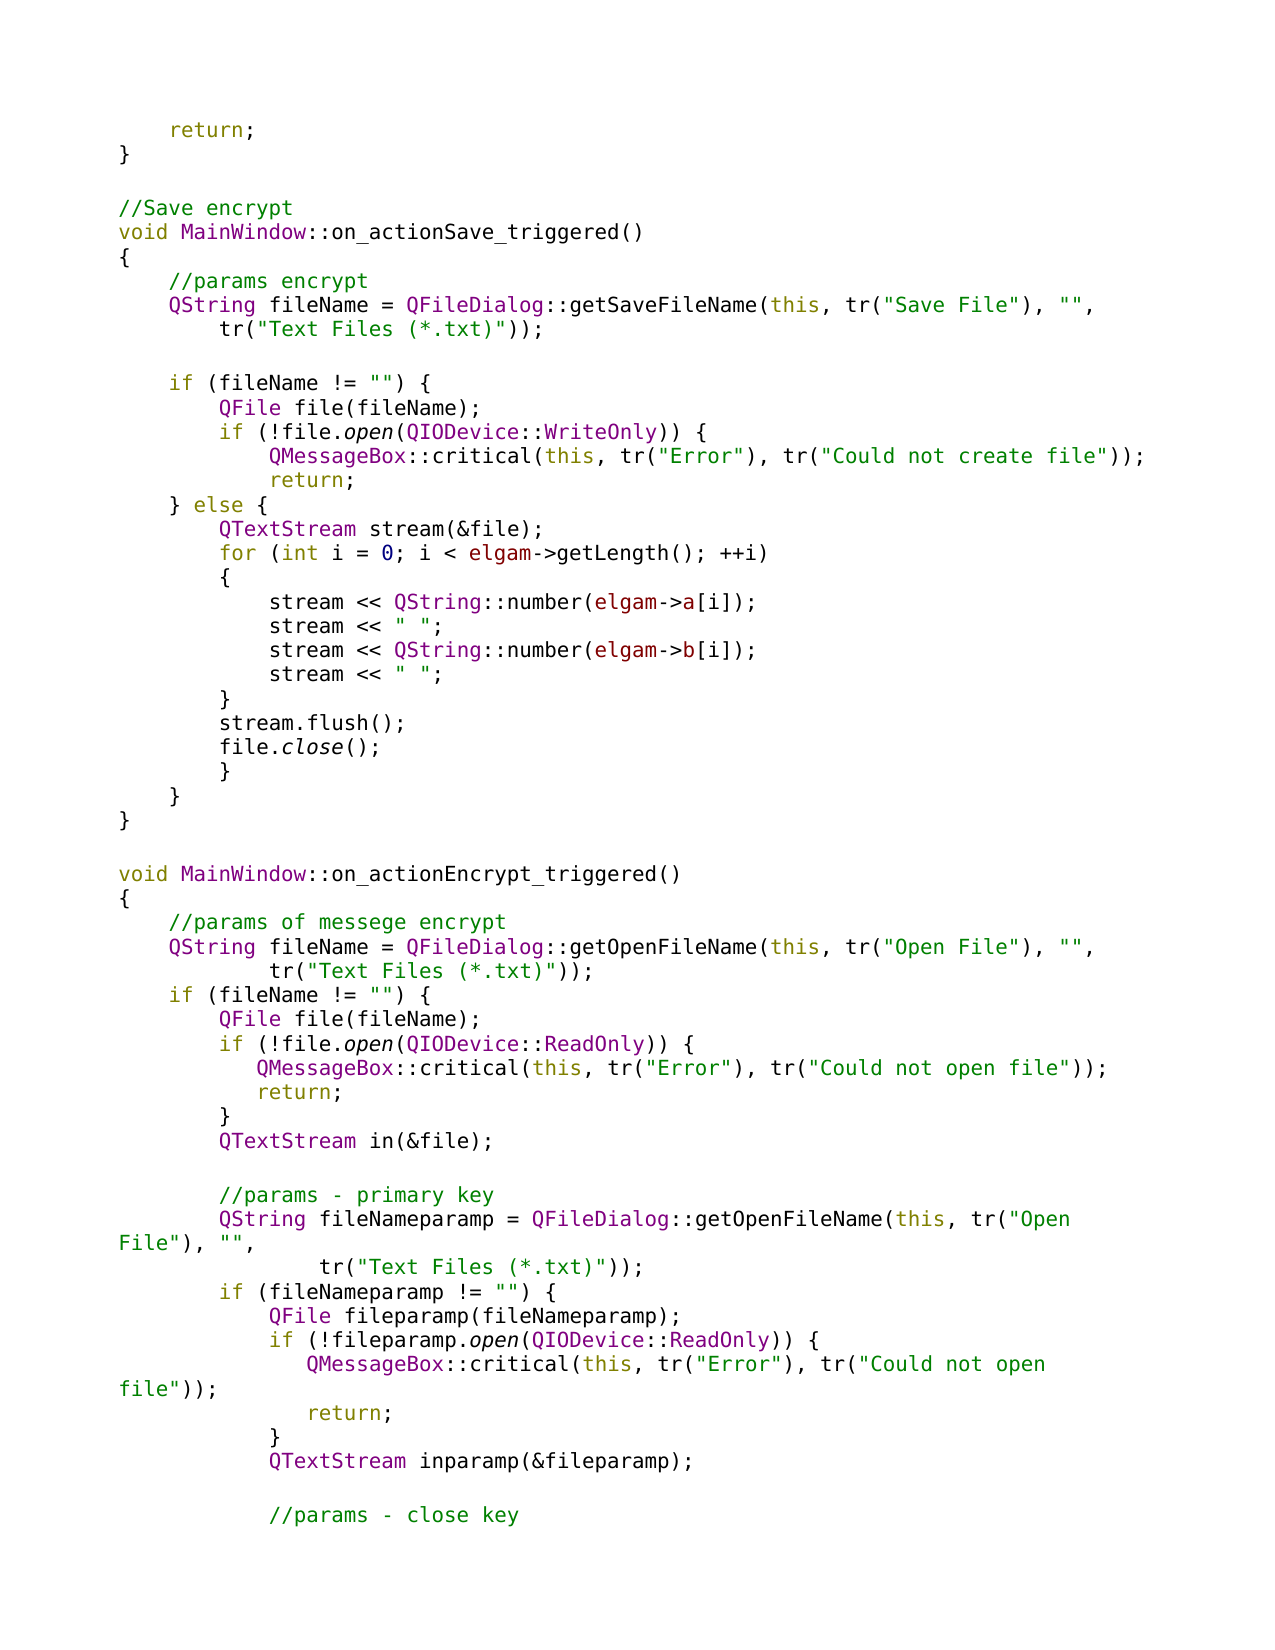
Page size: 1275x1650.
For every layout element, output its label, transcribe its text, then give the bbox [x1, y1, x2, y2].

text if (fileName != "") { [118, 983, 1157, 1007]
text if (!file.open(QIODevice::ReadOnly)) { [118, 1032, 1157, 1056]
text stream.flush(); [118, 711, 1157, 735]
text void MainWindow::on_actionSave_triggered() [118, 220, 1157, 245]
text QFile file(fileName); [118, 396, 1157, 420]
text QFile file(fileName); [118, 1007, 1157, 1032]
text stream << " "; [118, 614, 1157, 638]
text { [118, 565, 1157, 590]
text for (int i = 0; i < elgam->getLength(); ++i) [118, 541, 1157, 565]
text return; [118, 1401, 1157, 1425]
text //params of messege encrypt [118, 910, 1157, 935]
text return; [118, 468, 1157, 493]
text } [118, 1104, 1157, 1129]
text tr("Text Files (*.txt)")); [118, 959, 1157, 983]
text void MainWindow::on_actionEncrypt_triggered() [118, 862, 1157, 886]
text } else { [118, 493, 1157, 517]
text return; [118, 118, 1157, 142]
text if (fileName != "") { [118, 371, 1157, 396]
text QString fileName = QFileDialog::getSaveFileName(this, tr("Save File"), "", [118, 293, 1157, 317]
text stream << QString::number(elgam->b[i]); [118, 638, 1157, 662]
text if (!fileparamp.open(QIODevice::ReadOnly)) { [118, 1328, 1157, 1352]
text QTextStream in(&file); [118, 1129, 1157, 1153]
text } [118, 142, 1157, 167]
text stream << QString::number(elgam->a[i]); [118, 590, 1157, 614]
text QMessageBox::critical(this, tr("Error"), tr("Could not open file")); [118, 1352, 1157, 1401]
text QString fileNameparamp = QFileDialog::getOpenFileName(this, tr("Open File"), "", [118, 1207, 1157, 1255]
text //params encrypt [118, 269, 1157, 293]
text } [118, 784, 1157, 808]
text tr("Text Files (*.txt)")); [118, 317, 1157, 342]
text { [118, 886, 1157, 910]
text } [118, 759, 1157, 784]
text stream << " "; [118, 662, 1157, 687]
text return; [118, 1080, 1157, 1104]
text //params - close key [118, 1503, 1157, 1528]
text } [118, 808, 1157, 832]
text //params - primary key [118, 1183, 1157, 1207]
text file.close(); [118, 735, 1157, 759]
text tr("Text Files (*.txt)")); [118, 1255, 1157, 1280]
text if (!file.open(QIODevice::WriteOnly)) { [118, 420, 1157, 444]
text QString fileName = QFileDialog::getOpenFileName(this, tr("Open File"), "", [118, 935, 1157, 959]
text QMessageBox::critical(this, tr("Error"), tr("Could not open file")); [118, 1056, 1157, 1080]
text //Save encrypt [118, 196, 1157, 220]
text QTextStream stream(&file); [118, 517, 1157, 541]
text { [118, 245, 1157, 269]
text if (fileNameparamp != "") { [118, 1280, 1157, 1304]
text QTextStream inparamp(&fileparamp); [118, 1449, 1157, 1474]
text QFile fileparamp(fileNameparamp); [118, 1304, 1157, 1328]
text } [118, 687, 1157, 711]
text } [118, 1425, 1157, 1449]
text QMessageBox::critical(this, tr("Error"), tr("Could not create file")); [118, 444, 1157, 468]
